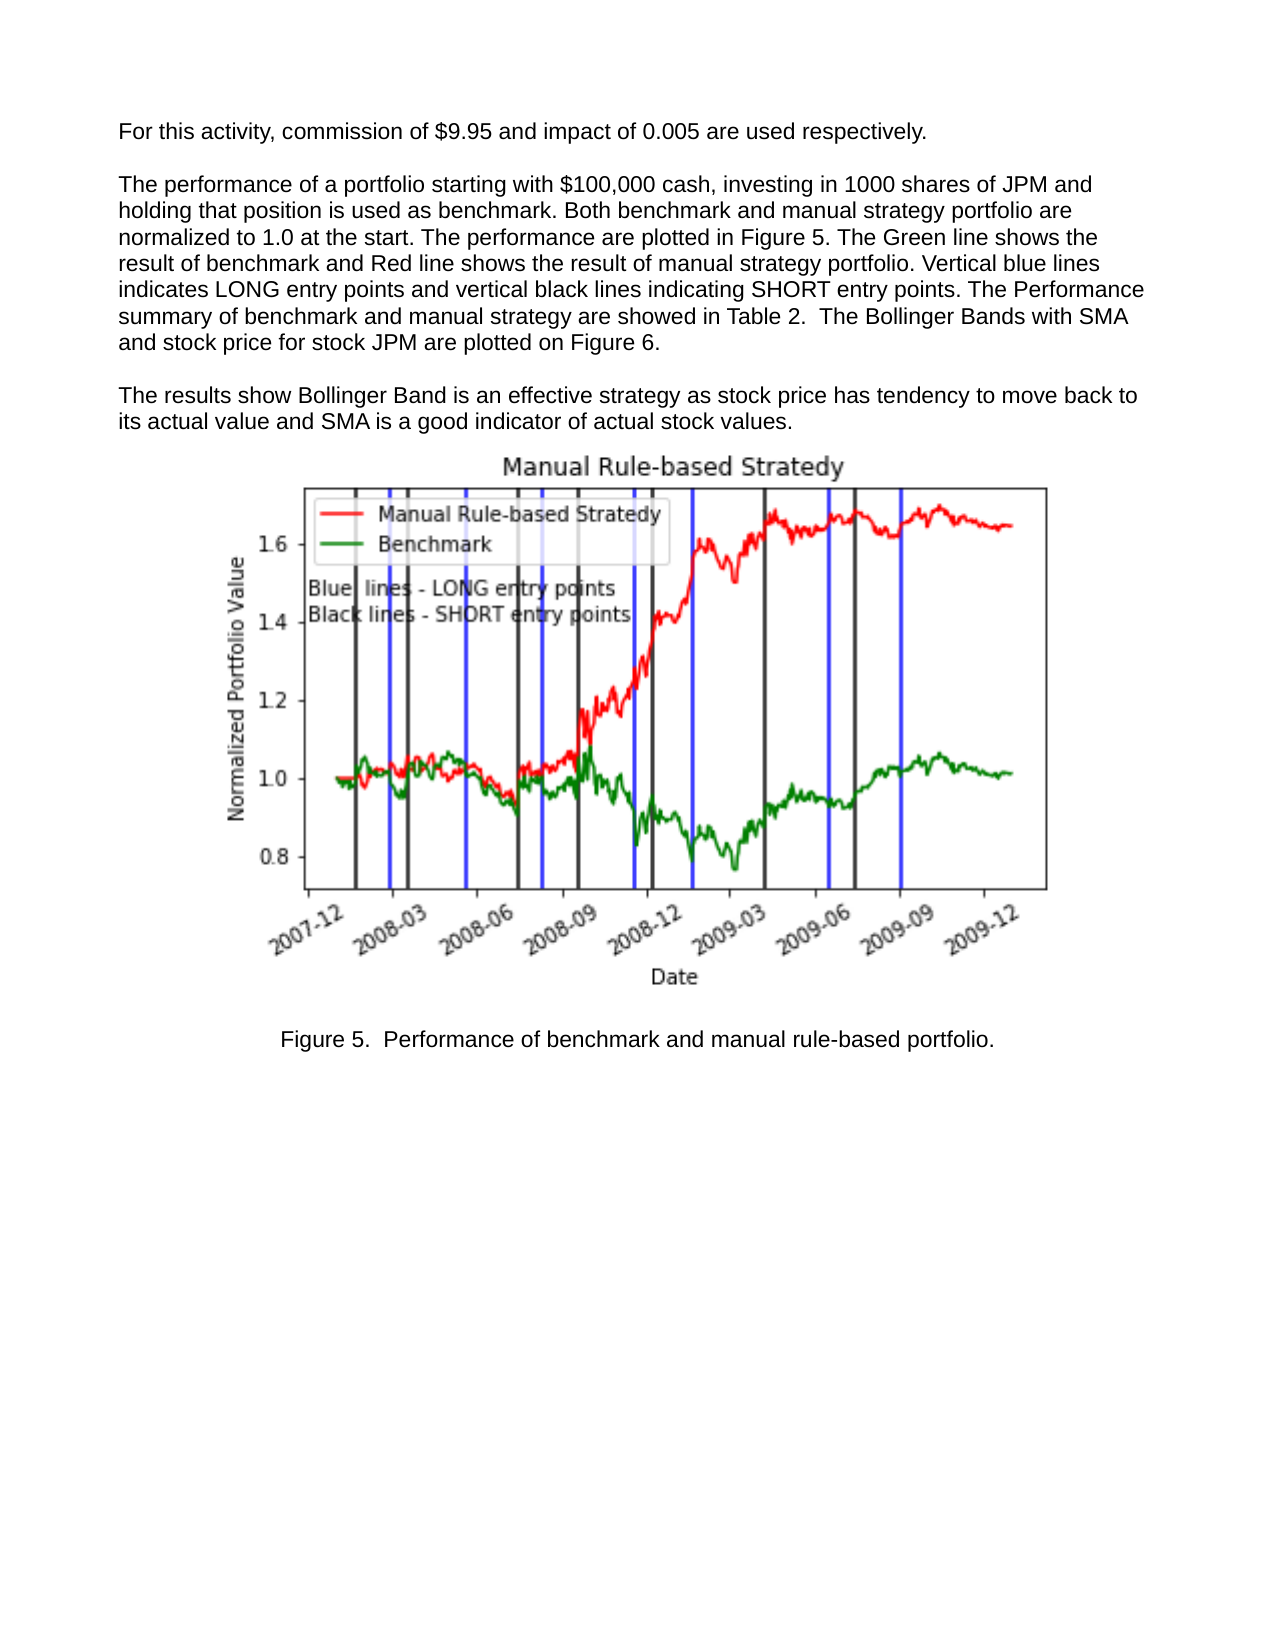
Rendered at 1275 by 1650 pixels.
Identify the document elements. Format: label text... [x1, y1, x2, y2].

text The results show Bollinger Band is an effective strategy as stock price has tendency to move back to its actual value and SMA is a good indicator of actual stock values. [118, 382, 1157, 434]
text For this activity, commission of $9.95 and impact of 0.005 are used respectively. [118, 118, 1157, 144]
text The performance of a portfolio starting with $100,000 cash, investing in 1000 shares of JPM and holding that position is used as benchmark. Both benchmark and manual strategy portfolio are normalized to 1.0 at the start. The performance are plotted in Figure 5. The Green line shows the result of benchmark and Red line shows the result of manual strategy portfolio. Vertical blue lines indicates LONG entry points and vertical black lines indicating SHORT entry points. The Performance summary of benchmark and manual strategy are showed in Table 2. The Bollinger Bands with SMA and stock price for stock JPM are plotted on Figure 6. [118, 171, 1157, 355]
picture [208, 434, 1067, 1001]
text Figure 5. Performance of benchmark and manual rule-based portfolio. [118, 1026, 1157, 1053]
